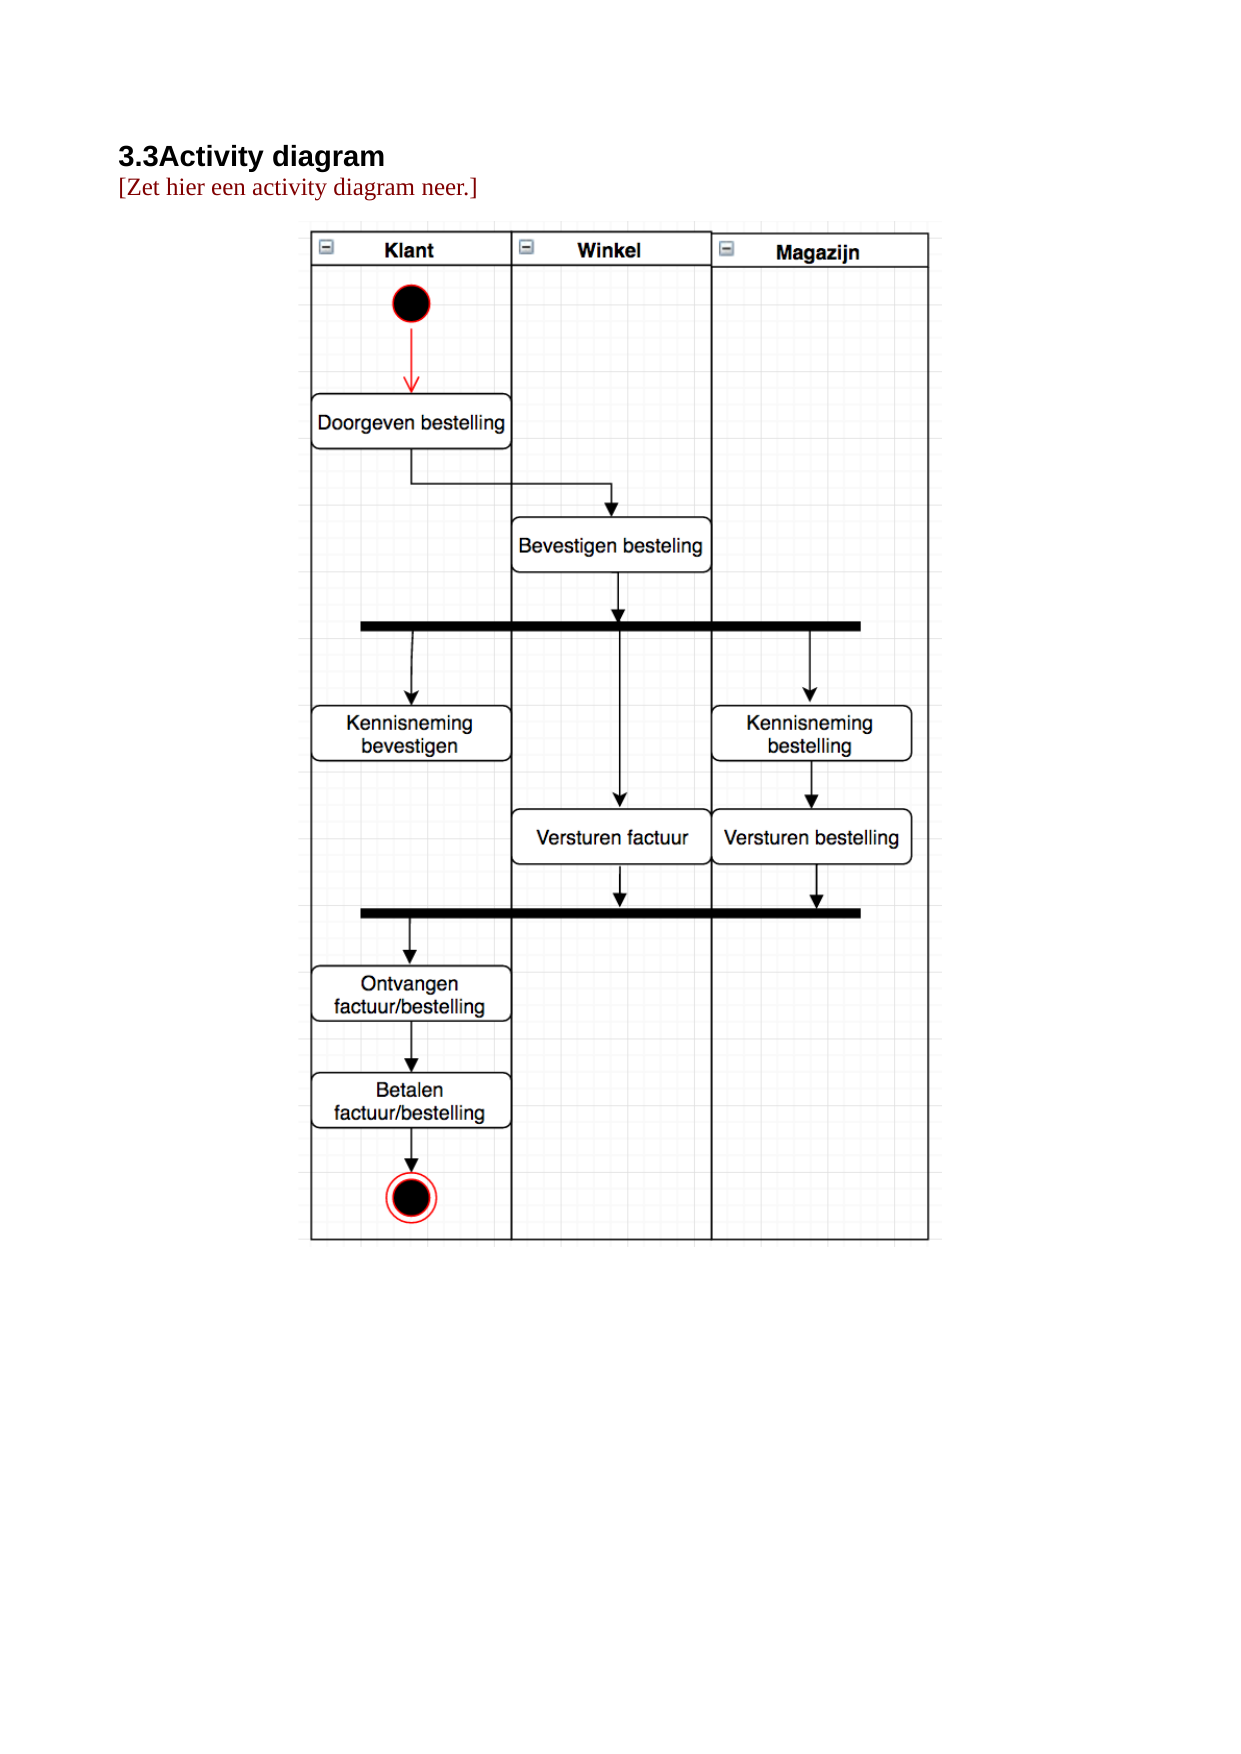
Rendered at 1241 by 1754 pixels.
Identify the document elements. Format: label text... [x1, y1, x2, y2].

subtitle 3.3Activity diagram [118, 139, 1122, 172]
text [Zet hier een activity diagram neer.] [118, 172, 1122, 201]
